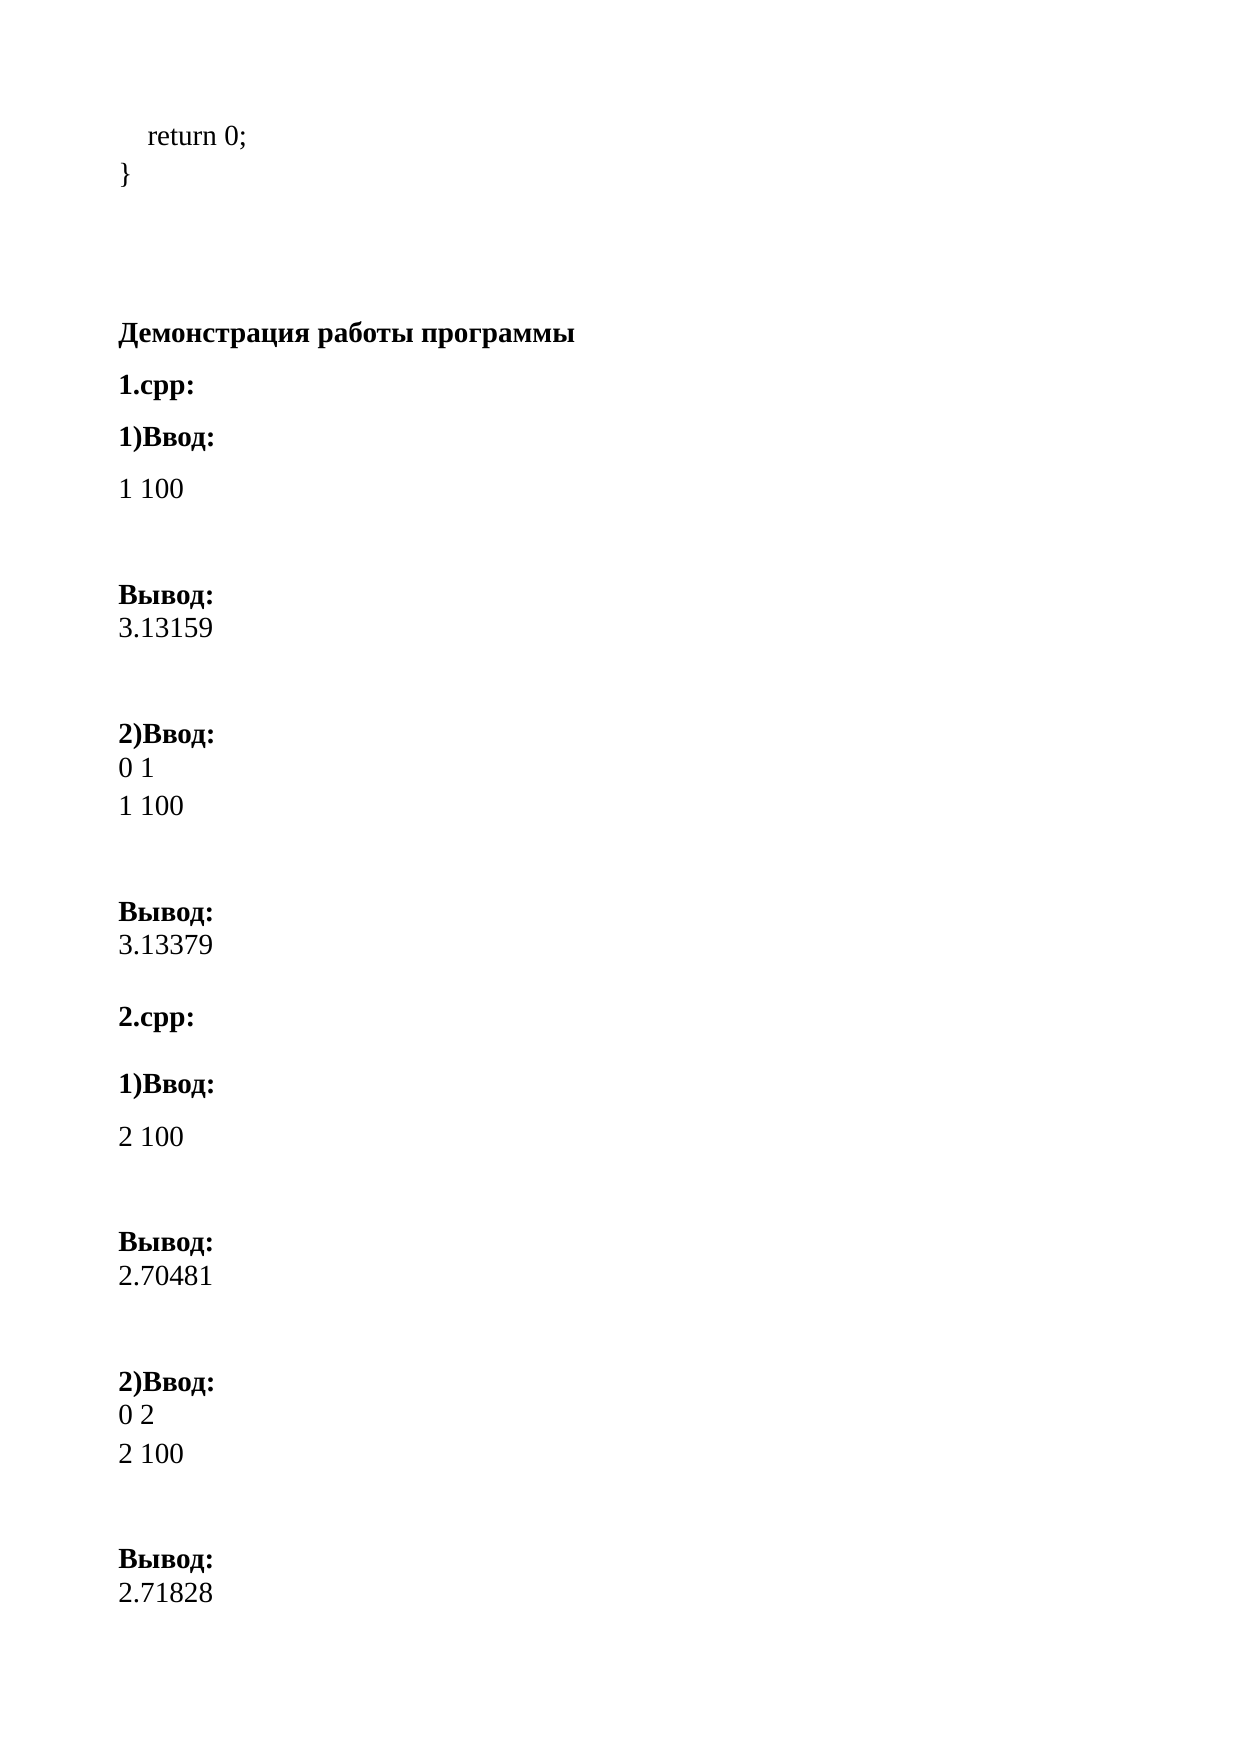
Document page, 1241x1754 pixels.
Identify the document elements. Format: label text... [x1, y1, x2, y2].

text 1)Ввод: [118, 419, 1122, 453]
text 1 100 [118, 471, 1122, 505]
text 1 100 [118, 788, 1122, 822]
text 2 100 [118, 1436, 1122, 1469]
text 2)Ввод: [118, 716, 1122, 750]
text Вывод: [118, 1224, 1122, 1258]
text 1.cpp: [118, 367, 1122, 401]
text 0 1 [118, 750, 1122, 783]
text 2.70481 [118, 1258, 1122, 1292]
text 2.71828 [118, 1575, 1122, 1608]
text 3.13159 [118, 611, 1122, 644]
text Вывод: [118, 1541, 1122, 1575]
text 2 100 [118, 1119, 1122, 1152]
text 3.13379 [118, 927, 1122, 961]
text 0 2 [118, 1397, 1122, 1431]
text 2)Ввод: [118, 1364, 1122, 1397]
text return 0; [118, 118, 1122, 152]
text Демонстрация работы программы [118, 315, 1122, 348]
text Вывод: [118, 894, 1122, 927]
text 1)Ввод: [118, 1067, 1122, 1100]
text 2.cpp: [118, 999, 1122, 1033]
text } [118, 157, 1122, 190]
text Вывод: [118, 577, 1122, 611]
